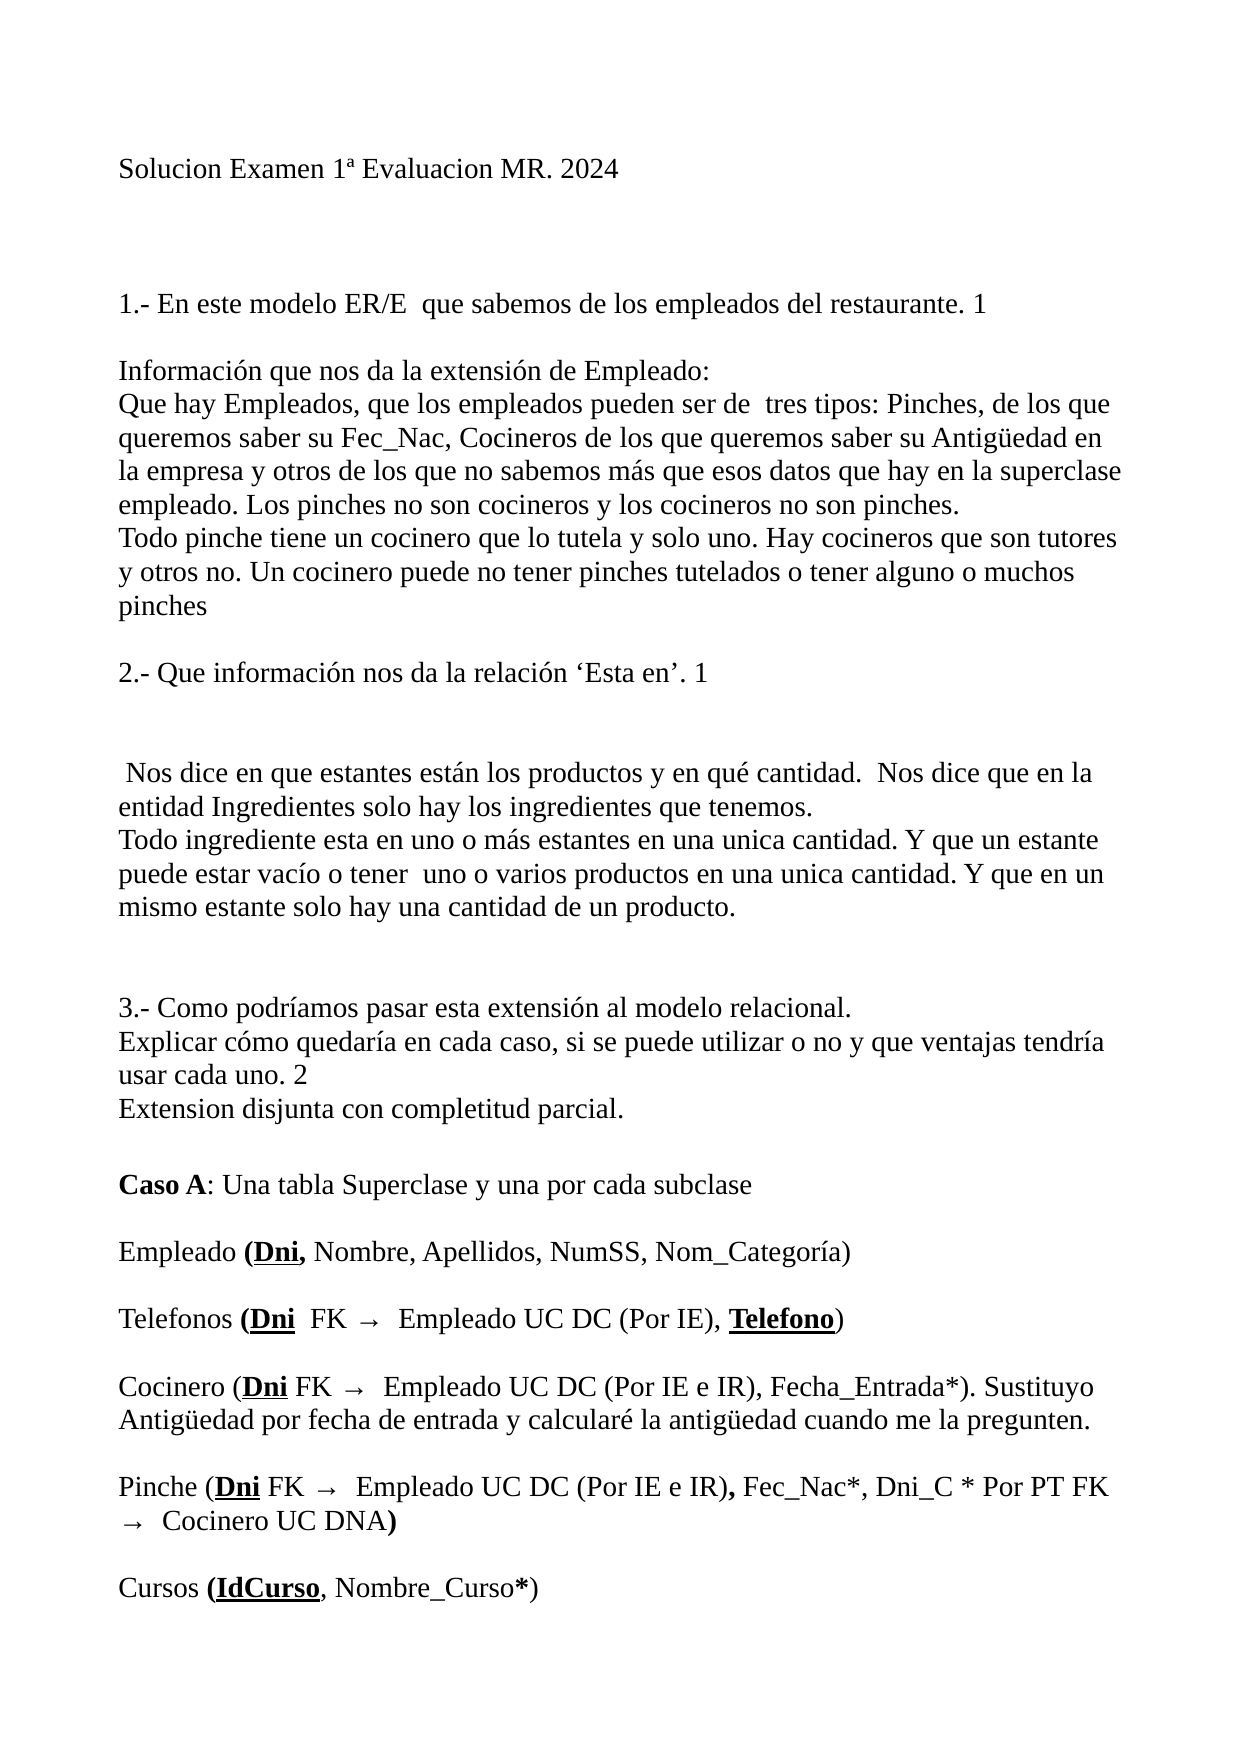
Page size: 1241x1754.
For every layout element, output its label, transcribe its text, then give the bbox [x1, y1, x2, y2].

text Nos dice en que estantes están los productos y en qué cantidad. Nos dice que en la entidad Ingredientes solo hay los ingredientes que tenemos. [118, 755, 1122, 822]
text 1.- En este modelo ER/E que sabemos de los empleados del restaurante. 1 [118, 286, 1122, 319]
text Todo pinche tiene un cocinero que lo tutela y solo uno. Hay cocineros que son tutores y otros no. Un cocinero puede no tener pinches tutelados o tener alguno o muchos pinches [118, 521, 1122, 621]
text Telefonos (Dni FK → Empleado UC DC (Por IE), Telefono) [118, 1302, 1122, 1335]
text Que hay Empleados, que los empleados pueden ser de tres tipos: Pinches, de los que queremos saber su Fec_Nac, Cocineros de los que queremos saber su Antigüedad en la empresa y otros de los que no sabemos más que esos datos que hay en la superclase empleado. Los pinches no son cocineros y los cocineros no son pinches. [118, 386, 1122, 521]
text Extension disjunta con completitud parcial. [118, 1091, 1122, 1124]
text Cocinero (Dni FK → Empleado UC DC (Por IE e IR), Fecha_Entrada*). Sustituyo Antigüedad por fecha de entrada y calcularé la antigüedad cuando me la pregunten. [118, 1369, 1122, 1436]
text Pinche (Dni FK → Empleado UC DC (Por IE e IR), Fec_Nac*, Dni_C * Por PT FK → Cocinero UC DNA) [118, 1469, 1122, 1536]
text Explicar cómo quedaría en cada caso, si se puede utilizar o no y que ventajas tendría usar cada uno. 2 [118, 1024, 1122, 1091]
text Todo ingrediente esta en uno o más estantes en una unica cantidad. Y que un estante puede estar vacío o tener uno o varios productos en una unica cantidad. Y que en un mismo estante solo hay una cantidad de un producto. [118, 822, 1122, 923]
text 2.- Que información nos da la relación ‘Esta en’. 1 [118, 655, 1122, 688]
text Caso A: Una tabla Superclase y una por cada subclase [118, 1167, 1122, 1201]
text Cursos (IdCurso, Nombre_Curso*) [118, 1570, 1122, 1603]
text Empleado (Dni, Nombre, Apellidos, NumSS, Nom_Categoría) [118, 1234, 1122, 1268]
text 3.- Como podríamos pasar esta extensión al modelo relacional. [118, 990, 1122, 1024]
text Información que nos da la extensión de Empleado: [118, 353, 1122, 386]
text Solucion Examen 1ª Evaluacion MR. 2024 [118, 152, 1122, 185]
